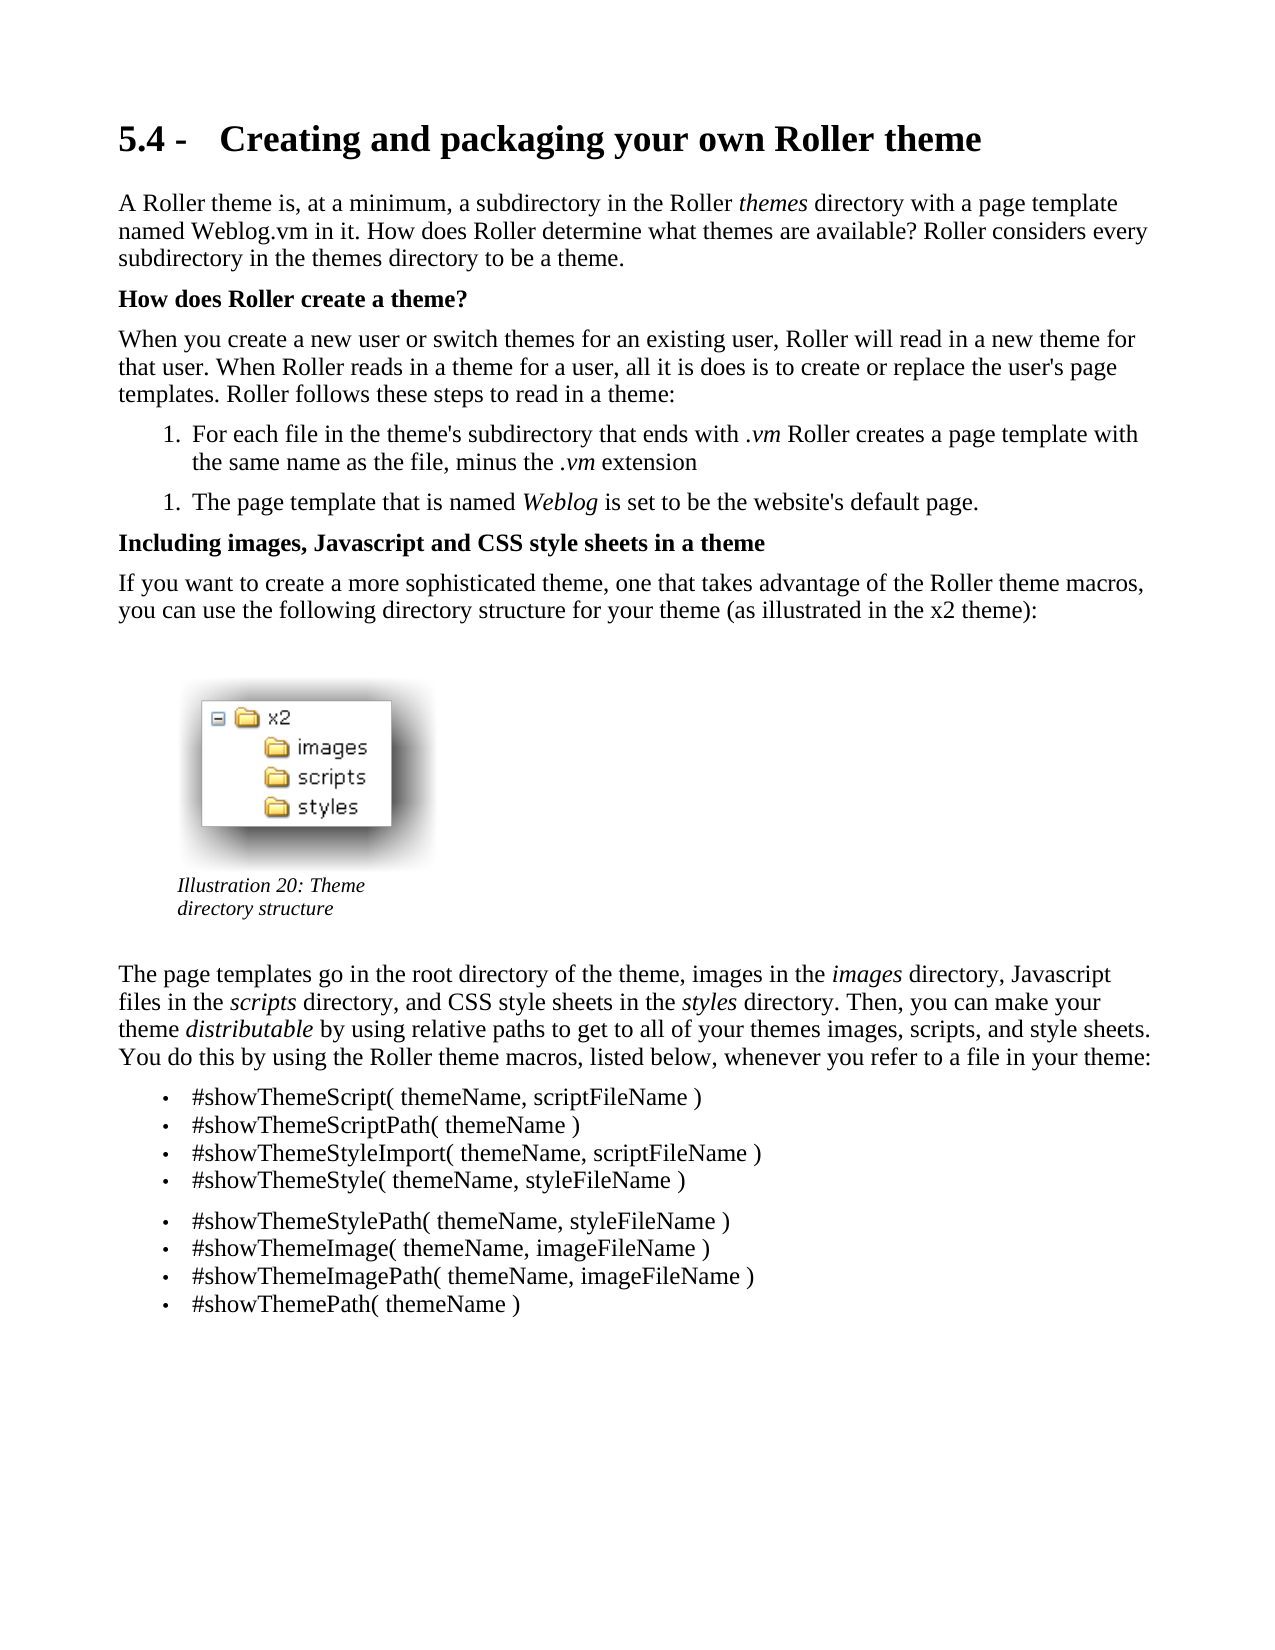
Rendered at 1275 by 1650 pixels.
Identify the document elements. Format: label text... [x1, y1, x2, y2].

subtitle Creating and packaging your own Roller theme [118, 118, 1157, 159]
list #showThemeStylePath( themeName, styleFileName ) [162, 1207, 1157, 1234]
picture [177, 677, 438, 874]
text The page templates go in the root directory of the theme, images in the images directory, Javascript files in the scripts directory, and CSS style sheets in the styles directory. Then, you can make your theme distributable by using relative paths to get to all of your themes images, scripts, and style sheets. You do this by using the Roller theme macros, listed below, whenever you refer to a file in your theme: [118, 960, 1157, 1071]
list For each file in the theme's subdirectory that ends with .vm Roller creates a page template with the same name as the file, minus the .vm extension [162, 421, 1157, 476]
text When you create a new user or switch themes for an existing user, Roller will read in a new theme for that user. When Roller reads in a theme for a user, all it is does is to create or replace the user's page templates. Roller follows these steps to read in a theme: [118, 325, 1157, 408]
text How does Roller create a theme? [118, 285, 1157, 312]
text A Roller theme is, at a minimum, a subdirectory in the Roller themes directory with a page template named Weblog.vm in it. How does Roller determine what themes are available? Roller considers every subdirectory in the themes directory to be a theme. [118, 189, 1157, 272]
list #showThemeStyleImport( themeName, scriptFileName ) [162, 1139, 1157, 1167]
text Including images, Javascript and CSS style sheets in a theme [118, 529, 1157, 556]
list #showThemePath( themeName ) [162, 1290, 1157, 1318]
list #showThemeScriptPath( themeName ) [162, 1111, 1157, 1139]
text Illustration 20: Theme directory structure [177, 874, 438, 920]
list #showThemeScript( themeName, scriptFileName ) [162, 1083, 1157, 1111]
list #showThemeImage( themeName, imageFileName ) [162, 1234, 1157, 1262]
text If you want to create a more sophisticated theme, one that takes advantage of the Roller theme macros, you can use the following directory structure for your theme (as illustrated in the x2 theme): [118, 569, 1157, 624]
list #showThemeImagePath( themeName, imageFileName ) [162, 1262, 1157, 1290]
list #showThemeStyle( themeName, styleFileName ) [162, 1167, 1157, 1194]
list The page template that is named Weblog is set to be the website's default page. [162, 488, 1157, 516]
